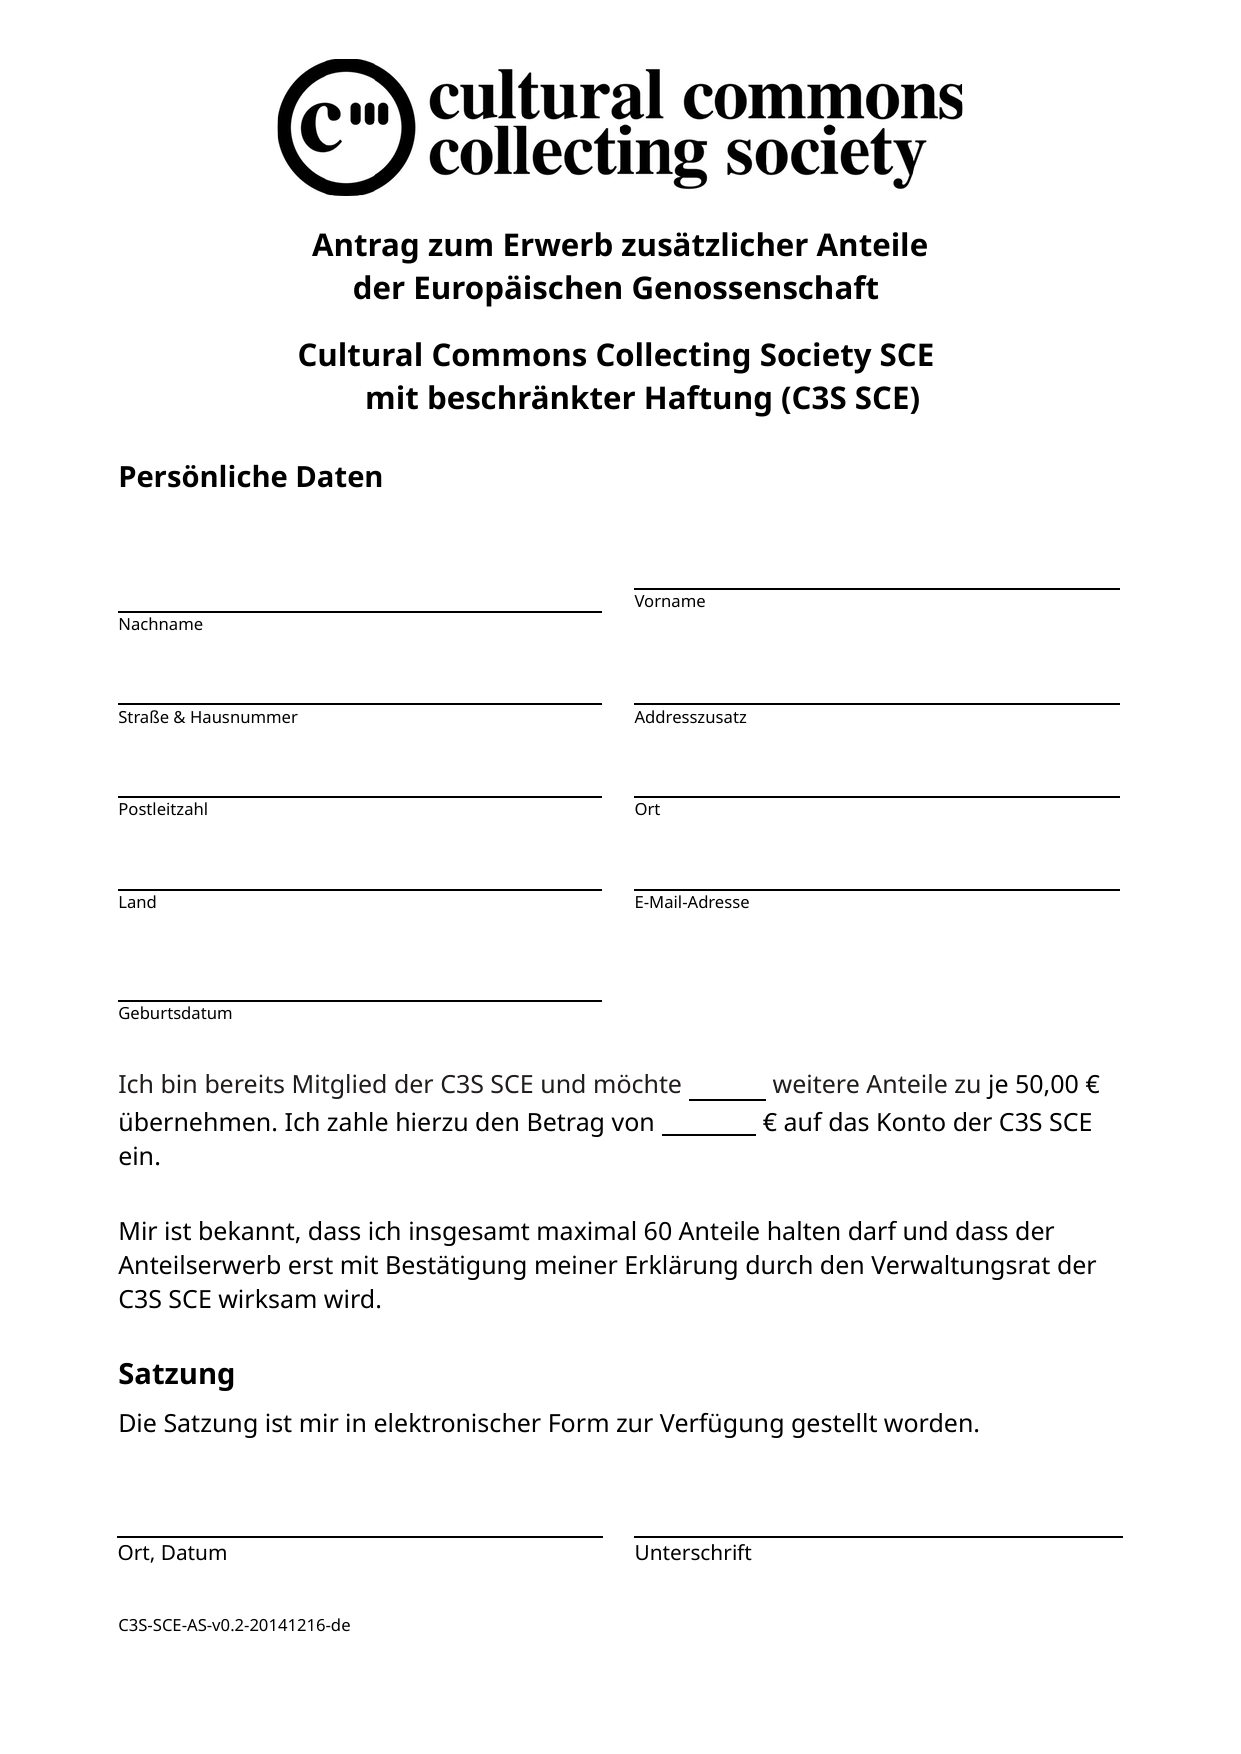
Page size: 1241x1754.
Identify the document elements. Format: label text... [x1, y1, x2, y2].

table_header Nachname [118, 613, 602, 635]
table_header [603, 1499, 634, 1566]
table_cell [603, 728, 634, 821]
table_header Vorname [634, 590, 1120, 635]
table_header [117, 1499, 603, 1536]
table_cell E-Mail-Adresse [634, 891, 1120, 913]
table_cell [118, 635, 602, 703]
table_cell [603, 821, 634, 913]
subtitle Satzung [118, 1353, 1122, 1393]
table_header [634, 520, 1120, 588]
table_header Unterschrift [634, 1538, 1123, 1566]
table_cell Postleitzahl [118, 798, 602, 821]
table_cell [603, 914, 634, 1024]
text Mir ist bekannt, dass ich insgesamt maximal 60 Anteile halten darf und dass der Anteilserwerb erst mit Bestätigung meiner Erklärung durch den Verwaltungsrat der C3S SCE wirksam wird. [118, 1214, 1122, 1316]
table_header [603, 520, 634, 635]
table_cell [634, 914, 1120, 1024]
subtitle Persönliche Daten [118, 456, 1122, 496]
picture [277, 59, 963, 196]
table_header [634, 1499, 1123, 1536]
table_cell [634, 635, 1120, 703]
table_cell [634, 821, 1120, 889]
table_cell Ort [634, 798, 1120, 821]
text Die Satzung ist mir in elektronischer Form zur Verfügung gestellt worden. [118, 1406, 1122, 1440]
table_cell Straße & Hausnummer [118, 705, 602, 728]
subtitle der Europäischen Genossenschaft [118, 266, 1122, 308]
table_cell Geburtsdatum [118, 1002, 602, 1024]
table_header Ort, Datum [117, 1538, 603, 1566]
table_cell [603, 635, 634, 728]
table_header [118, 520, 602, 611]
table_cell [118, 728, 602, 796]
subtitle Cultural Commons Collecting Society SCE mit beschränkter Haftung (C3S SCE) [118, 333, 1122, 418]
table_cell [634, 728, 1120, 796]
table_cell [118, 914, 602, 1000]
subtitle Antrag zum Erwerb zusätzlicher Anteile [118, 223, 1122, 266]
text Ich bin bereits Mitglied der C3S SCE und möchte weitere Anteile zu je 50,00 € übernehmen. Ich zahle hierzu den Betrag von € auf das Konto der C3S SCE ein. [118, 1065, 1122, 1173]
table_cell Addresszusatz [634, 705, 1120, 728]
table_cell [118, 821, 602, 889]
table_cell Land [118, 891, 602, 913]
